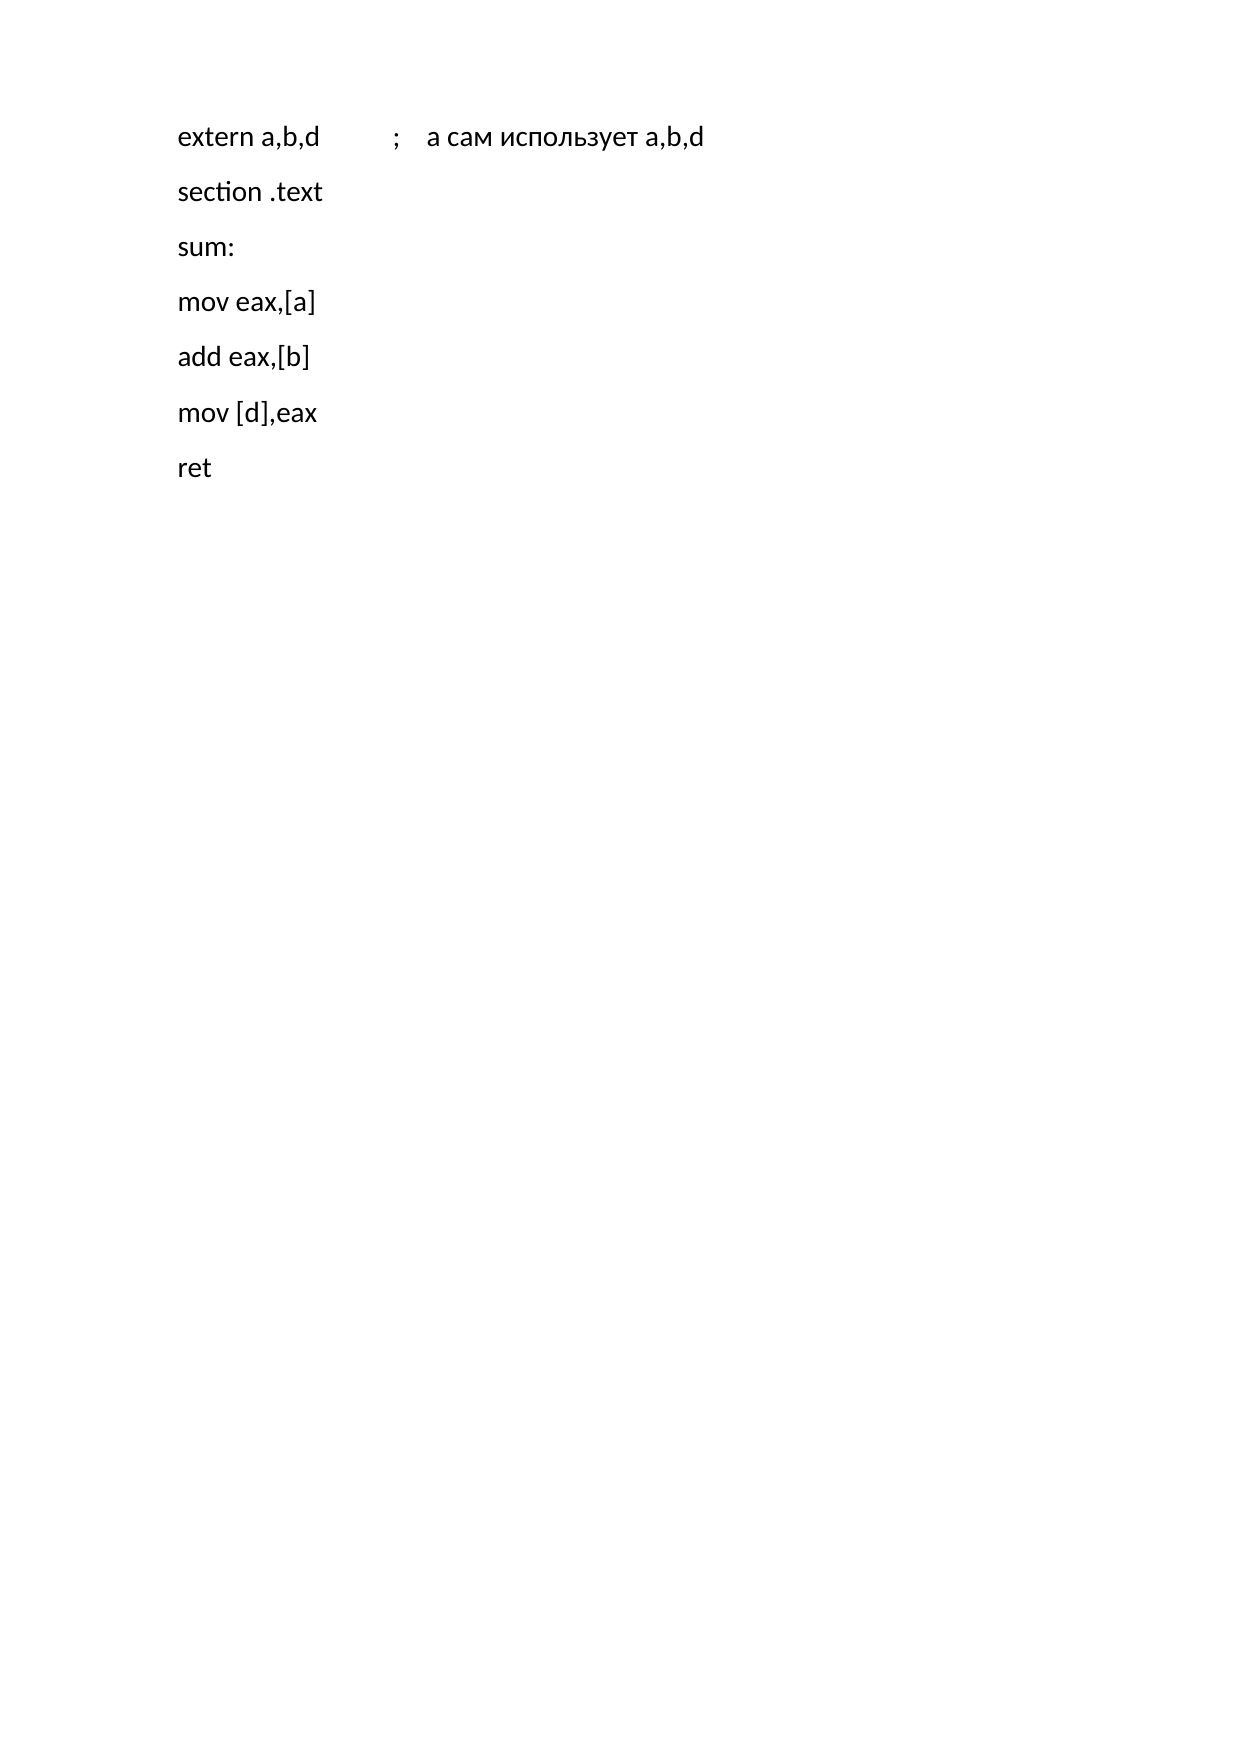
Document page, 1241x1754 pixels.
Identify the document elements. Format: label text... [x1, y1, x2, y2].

text ret [177, 449, 1152, 484]
text section .text [177, 173, 1152, 209]
text add eax,[b] [177, 338, 1152, 374]
text extern a,b,d ; а сам использует a,b,d [177, 118, 1152, 154]
text mov eax,[a] [177, 283, 1152, 319]
text sum: [177, 228, 1152, 264]
text mov [d],eax [177, 394, 1152, 429]
